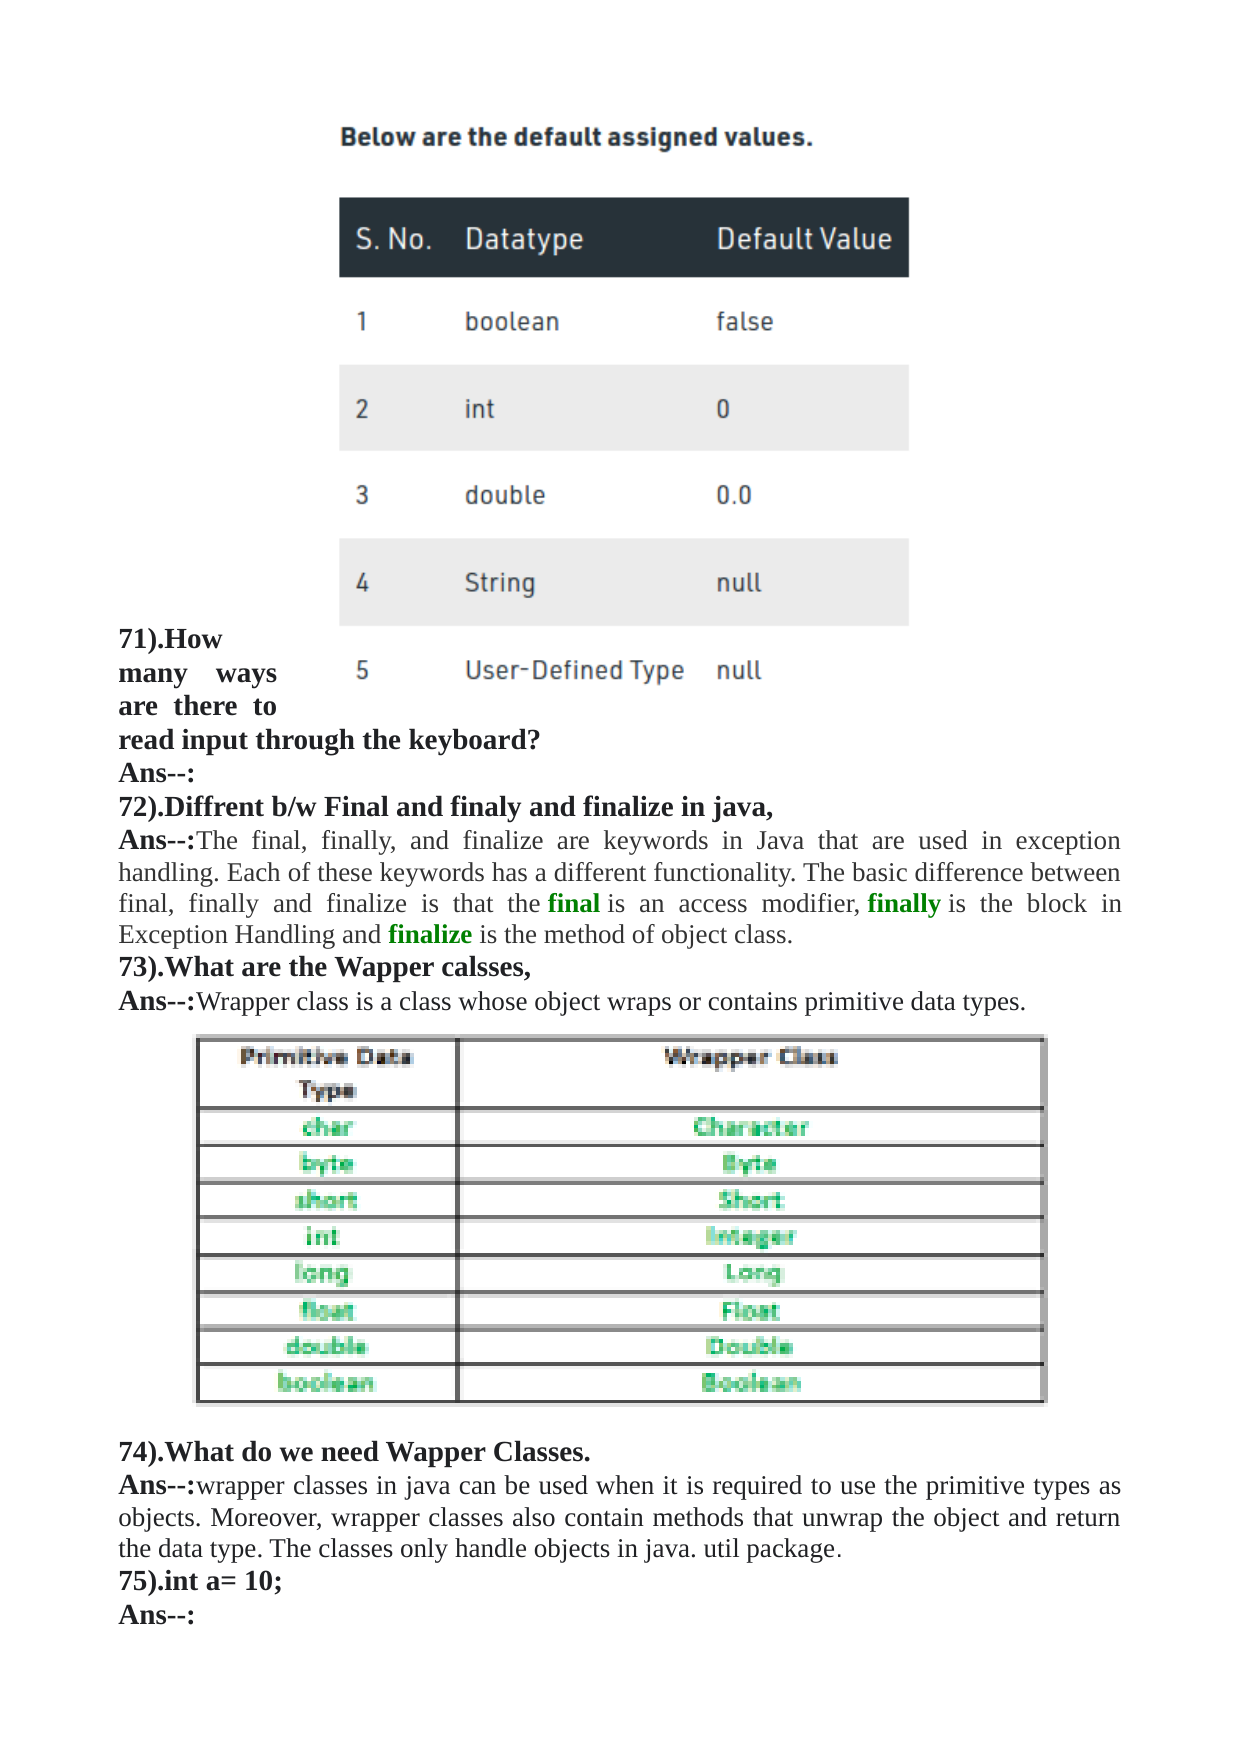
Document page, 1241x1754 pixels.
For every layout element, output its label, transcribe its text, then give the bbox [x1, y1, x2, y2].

text 75).int a= 10; [118, 1563, 1122, 1597]
text Ans--:Wrapper class is a class whose object wraps or contains primitive data types. [118, 983, 1122, 1017]
text Ans--:wrapper classes in java can be used when it is required to use the primitive types as objects. Moreover, wrapper classes also contain methods that unwrap the object and return the data type. The classes only handle objects in java. util package. [118, 1467, 1122, 1563]
text 73).What are the Wapper calsses, [118, 949, 1122, 983]
text 72).Diffrent b/w Final and finaly and finalize in java, [118, 789, 1122, 822]
text 74).What do we need Wapper Classes. [118, 1017, 1122, 1467]
text Ans--: [118, 1597, 1122, 1630]
text Ans--:The final, finally, and finalize are keywords in Java that are used in exception handling. Each of these keywords has a different functionality. The basic difference between final, finally and finalize is that the final is an access modifier, finally is the block in Exception Handling and finalize is the method of object class. [118, 822, 1122, 949]
picture [277, 118, 964, 720]
text Ans--: [118, 755, 1122, 789]
picture [172, 1016, 1069, 1434]
text 71).How many ways are there to read input through the keyboard? [118, 621, 1122, 755]
